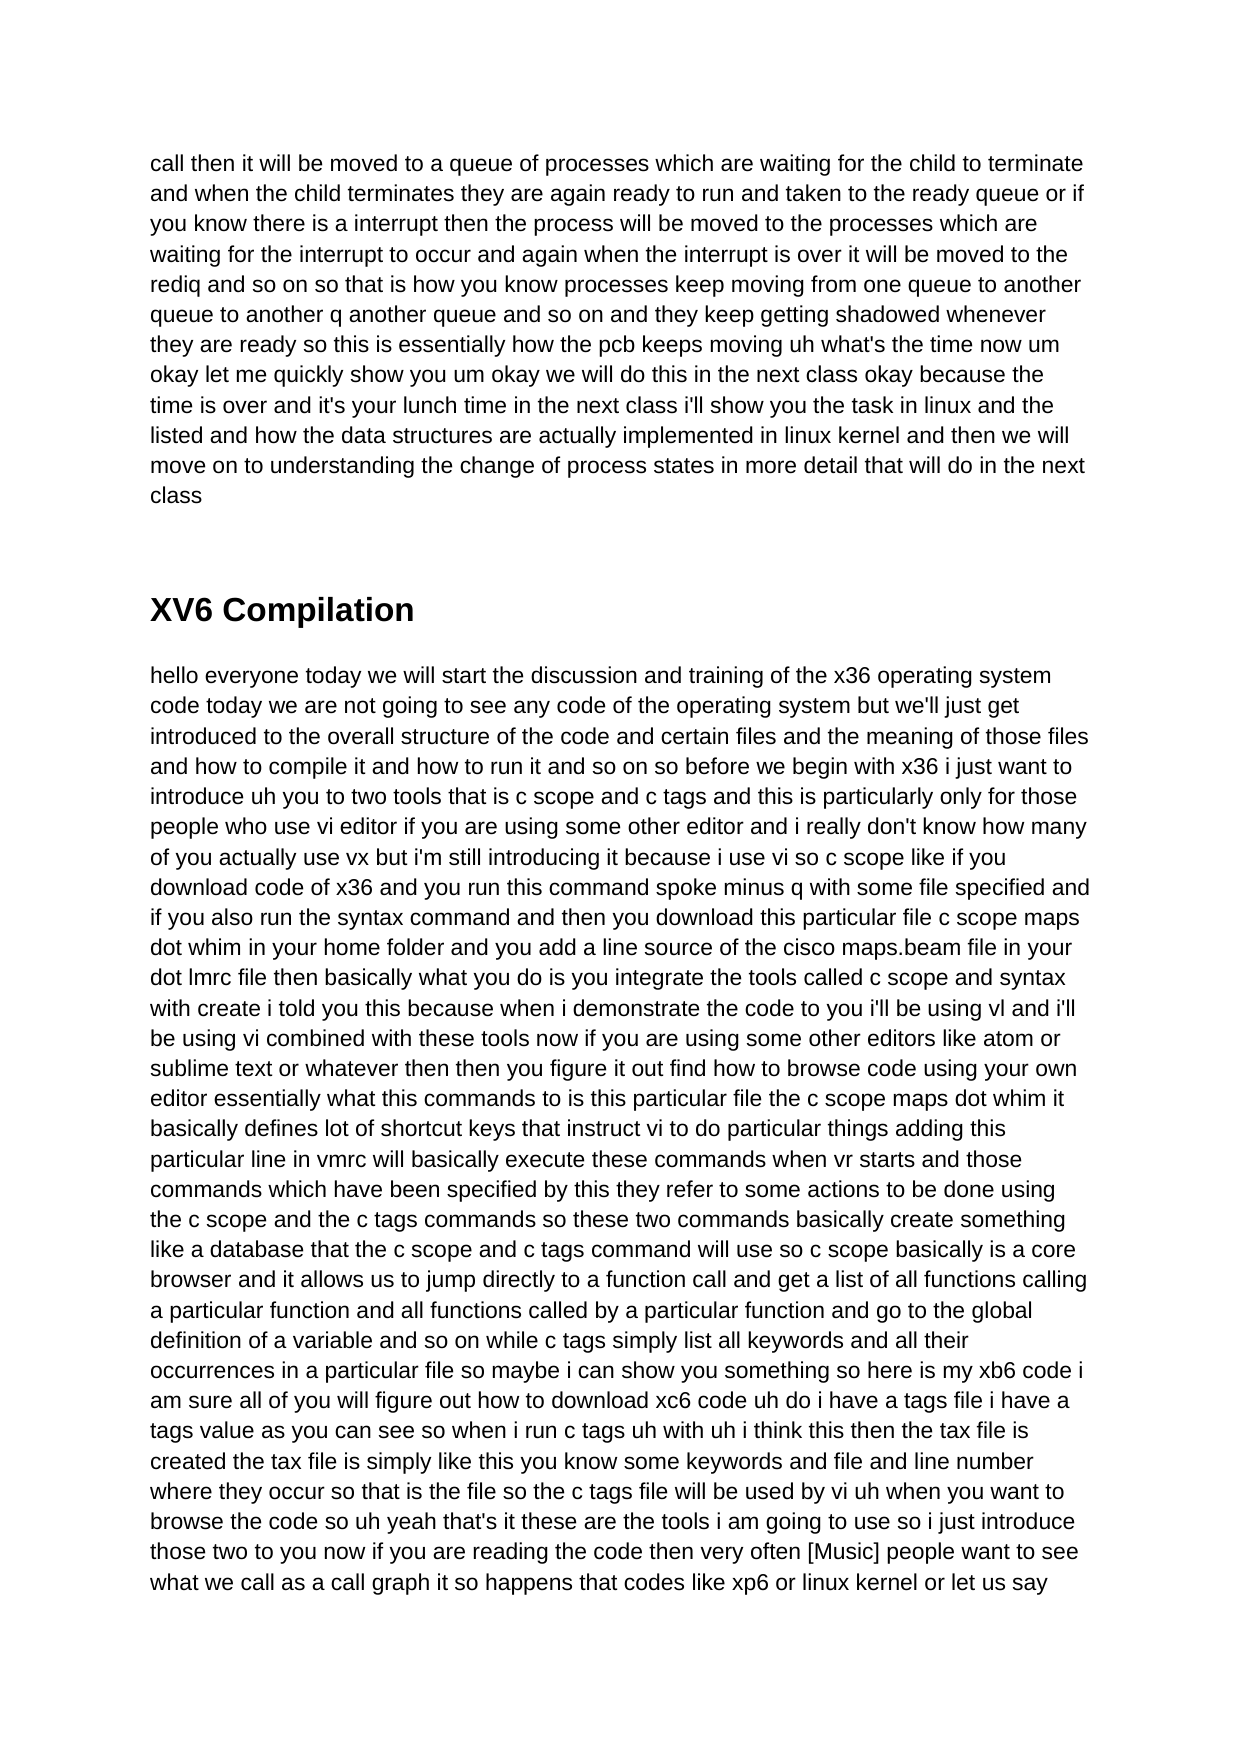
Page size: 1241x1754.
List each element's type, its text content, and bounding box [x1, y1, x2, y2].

text call then it will be moved to a queue of processes which are waiting for the child to terminate and when the child terminates they are again ready to run and taken to the ready queue or if you know there is a interrupt then the process will be moved to the processes which are waiting for the interrupt to occur and again when the interrupt is over it will be moved to the rediq and so on so that is how you know processes keep moving from one queue to another queue to another q another queue and so on and they keep getting shadowed whenever they are ready so this is essentially how the pcb keeps moving uh what's the time now um okay let me quickly show you um okay we will do this in the next class okay because the time is over and it's your lunch time in the next class i'll show you the task in linux and the listed and how the data structures are actually implemented in linux kernel and then we will move on to understanding the change of process states in more detail that will do in the next class [150, 150, 1090, 509]
text XV6 Compilation hello everyone today we will start the discussion and training of the x36 operating system code today we are not going to see any code of the operating system but we'll just get introduced to the overall structure of the code and certain files and the meaning of those files and how to compile it and how to run it and so on so before we begin with x36 i just want to introduce uh you to two tools that is c scope and c tags and this is particularly only for those people who use vi editor if you are using some other editor and i really don't know how many of you actually use vx but i'm still introducing it because i use vi so c scope like if you download code of x36 and you run this command spoke minus q with some file specified and if you also run the syntax command and then you download this particular file c scope maps dot whim in your home folder and you add a line source of the cisco maps.beam file in your dot lmrc file then basically what you do is you integrate the tools called c scope and syntax with create i told you this because when i demonstrate the code to you i'll be using vl and i'll be using vi combined with these tools now if you are using some other editors like atom or sublime text or whatever then then you figure it out find how to browse code using your own editor essentially what this commands to is this particular file the c scope maps dot whim it basically defines lot of shortcut keys that instruct vi to do particular things adding this particular line in vmrc will basically execute these commands when vr starts and those commands which have been specified by this they refer to some actions to be done using the c scope and the c tags commands so these two commands basically create something like a database that the c scope and c tags command will use so c scope basically is a core browser and it allows us to jump directly to a function call and get a list of all functions calling a particular function and all functions called by a particular function and go to the global definition of a variable and so on while c tags simply list all keywords and all their occurrences in a particular file so maybe i can show you something so here is my xb6 code i am sure all of you will figure out how to download xc6 code uh do i have a tags file i have a tags value as you can see so when i run c tags uh with uh i think this then the tax file is created the tax file is simply like this you know some keywords and file and line number where they occur so that is the file so the c tags file will be used by vi uh when you want to browse the code so uh yeah that's it these are the tools i am going to use so i just introduce those two to you now if you are reading the code then very often [Music] people want to see what we call as a call graph it so happens that codes like xp6 or linux kernel or let us say [150, 590, 1090, 1595]
